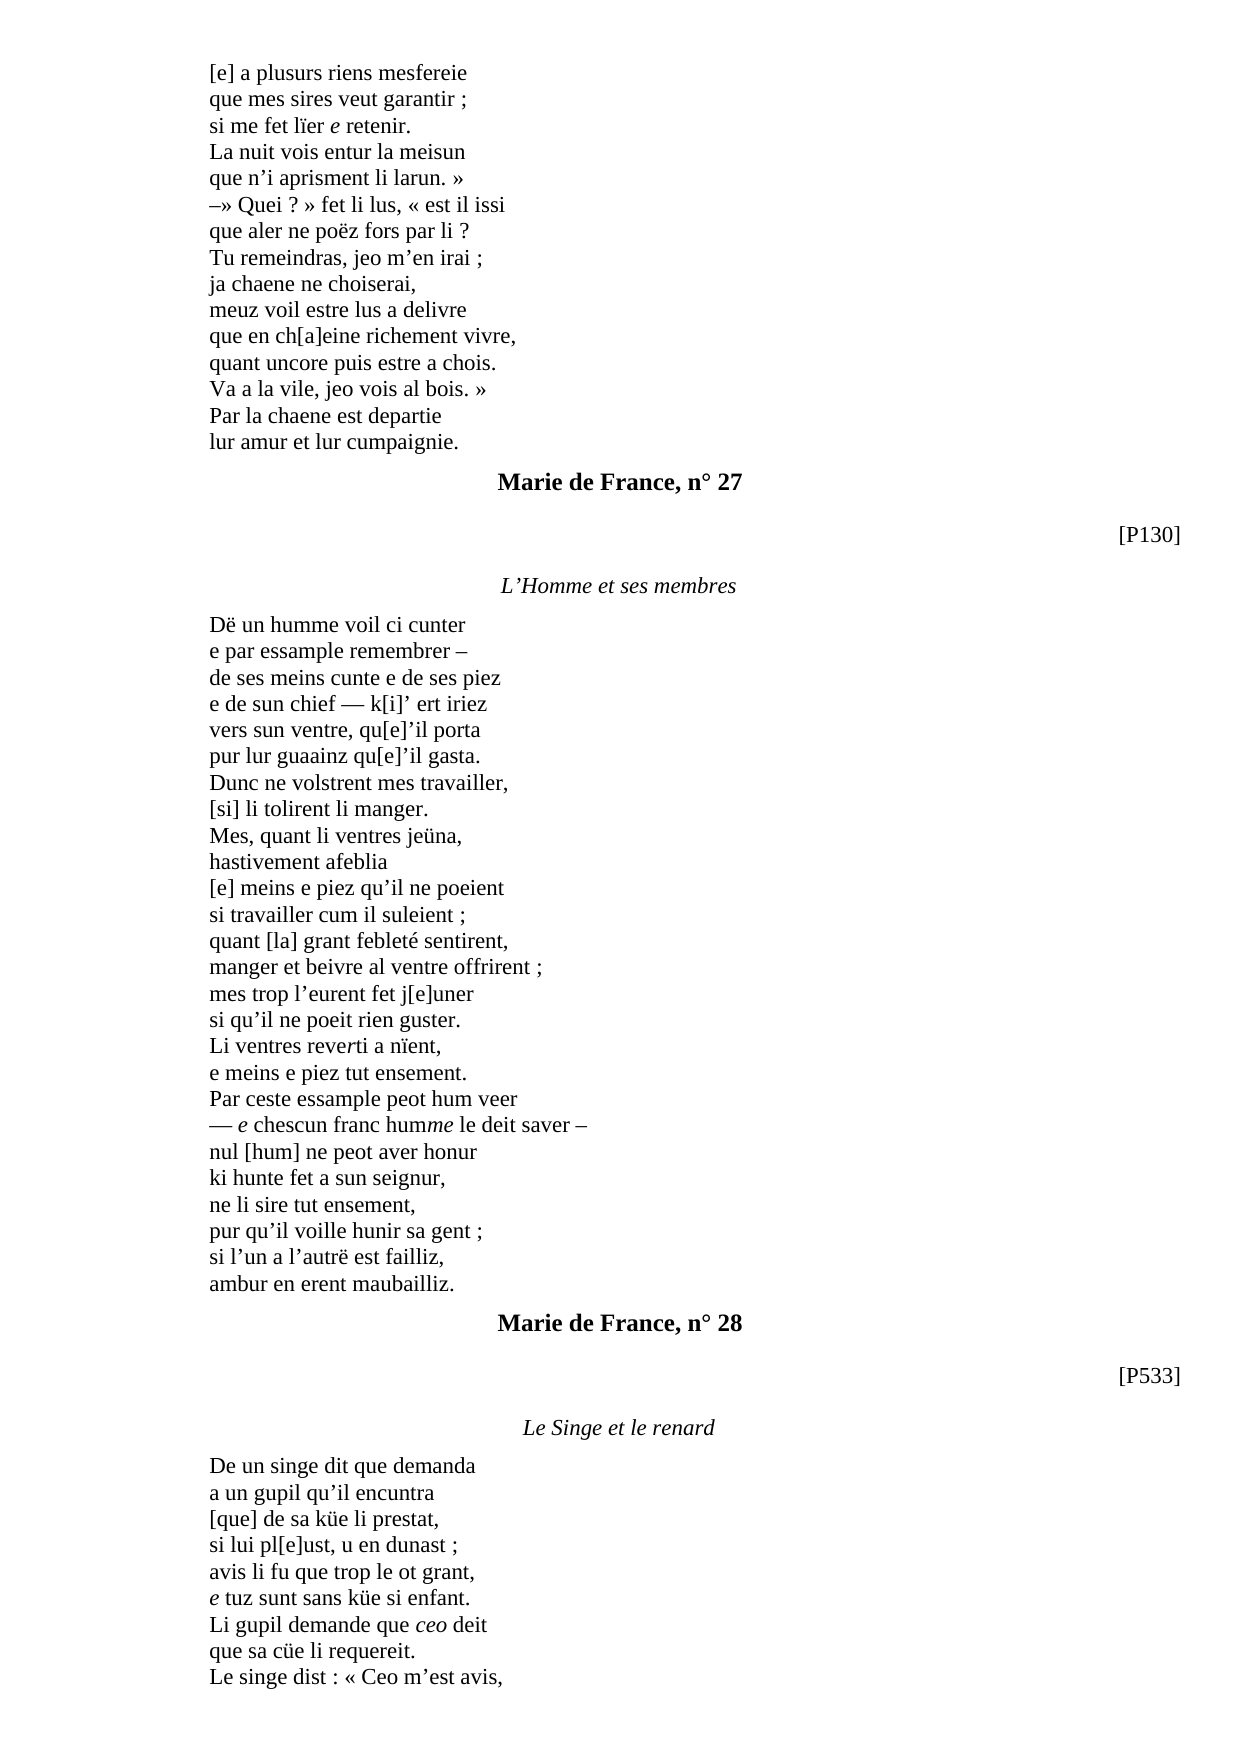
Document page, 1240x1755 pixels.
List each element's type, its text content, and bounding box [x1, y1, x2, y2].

text ne li sire tut ensement, [209, 1191, 1181, 1217]
text — e chescun franc humme le deit saver – [209, 1112, 1181, 1138]
text manger et beivre al ventre offrirent ; [209, 953, 1181, 980]
text Dë un humme voil ci cunter [209, 611, 1181, 637]
text ambur en erent maubailliz. [209, 1270, 1181, 1296]
text vers sun ventre, qu[e]’il porta [209, 716, 1181, 743]
text e par essample remembrer – [209, 637, 1181, 663]
text que mes sires veut garantir ; [209, 85, 1181, 112]
text meuz voil estre lus a delivre [209, 296, 1181, 323]
text Dunc ne volstrent mes travailler, [209, 769, 1181, 795]
text que aler ne poëz fors par li ? [209, 217, 1181, 243]
text que en ch[a]eine richement vivre, [209, 323, 1181, 349]
text ki hunte fet a sun seignur, [209, 1164, 1181, 1191]
text Va a la vile, jeo vois al bois. » [209, 375, 1181, 402]
text Marie de France, n° 27 [59, 467, 1181, 496]
text Marie de France, n° 28 [59, 1308, 1181, 1337]
text De un singe dit que demanda [209, 1452, 1181, 1479]
text [si] li tolirent li manger. [209, 795, 1181, 822]
text quant [la] grant febleté sentirent, [209, 927, 1181, 953]
text si qu’il ne poeit rien guster. [209, 1006, 1181, 1032]
text pur lur guaainz qu[e]’il gasta. [209, 743, 1181, 769]
text nul [hum] ne peot aver honur [209, 1138, 1181, 1164]
text L’Homme et ses membres [59, 572, 1181, 598]
text hastivement afeblia [209, 848, 1181, 874]
text de ses meins cunte e de ses piez [209, 663, 1181, 690]
text a un gupil qu’il encuntra [209, 1479, 1181, 1505]
text [que] de sa küe li prestat, [209, 1505, 1181, 1532]
text que n’i aprisment li larun. » [209, 164, 1181, 191]
text e de sun chief — k[i]’ ert iriez [209, 690, 1181, 716]
text [P533] [59, 1362, 1181, 1389]
text si travailler cum il suleient ; [209, 901, 1181, 927]
text ja chaene ne choiserai, [209, 270, 1181, 296]
text Tu remeindras, jeo m’en irai ; [209, 243, 1181, 270]
text Li gupil demande que ceo deit [209, 1611, 1181, 1637]
text lur amur et lur cumpaignie. [209, 428, 1181, 454]
text si me fet lïer e retenir. [209, 112, 1181, 138]
text que sa cüe li requereit. [209, 1637, 1181, 1663]
text Li ventres reverti a nïent, [209, 1032, 1181, 1059]
text si lui pl[e]ust, u en dunast ; [209, 1532, 1181, 1558]
text pur qu’il voille hunir sa gent ; [209, 1217, 1181, 1243]
text mes trop l’eurent fet j[e]uner [209, 980, 1181, 1006]
text [P130] [59, 521, 1181, 547]
text La nuit vois entur la meisun [209, 138, 1181, 164]
text avis li fu que trop le ot grant, [209, 1558, 1181, 1584]
text –» Quei ? » fet li lus, « est il issi [209, 191, 1181, 217]
text [e] meins e piez qu’il ne poeient [209, 874, 1181, 901]
text Le Singe et le renard [59, 1414, 1181, 1440]
text Par la chaene est departie [209, 402, 1181, 428]
text Le singe dist : « Ceo m’est avis, [209, 1663, 1181, 1690]
text [e] a plusurs riens mesfereie [209, 59, 1181, 85]
text quant uncore puis estre a chois. [209, 349, 1181, 375]
text Mes, quant li ventres jeüna, [209, 822, 1181, 848]
text si l’un a l’autrë est failliz, [209, 1243, 1181, 1270]
text Par ceste essample peot hum veer [209, 1085, 1181, 1112]
text e meins e piez tut ensement. [209, 1059, 1181, 1085]
text e tuz sunt sans küe si enfant. [209, 1584, 1181, 1611]
